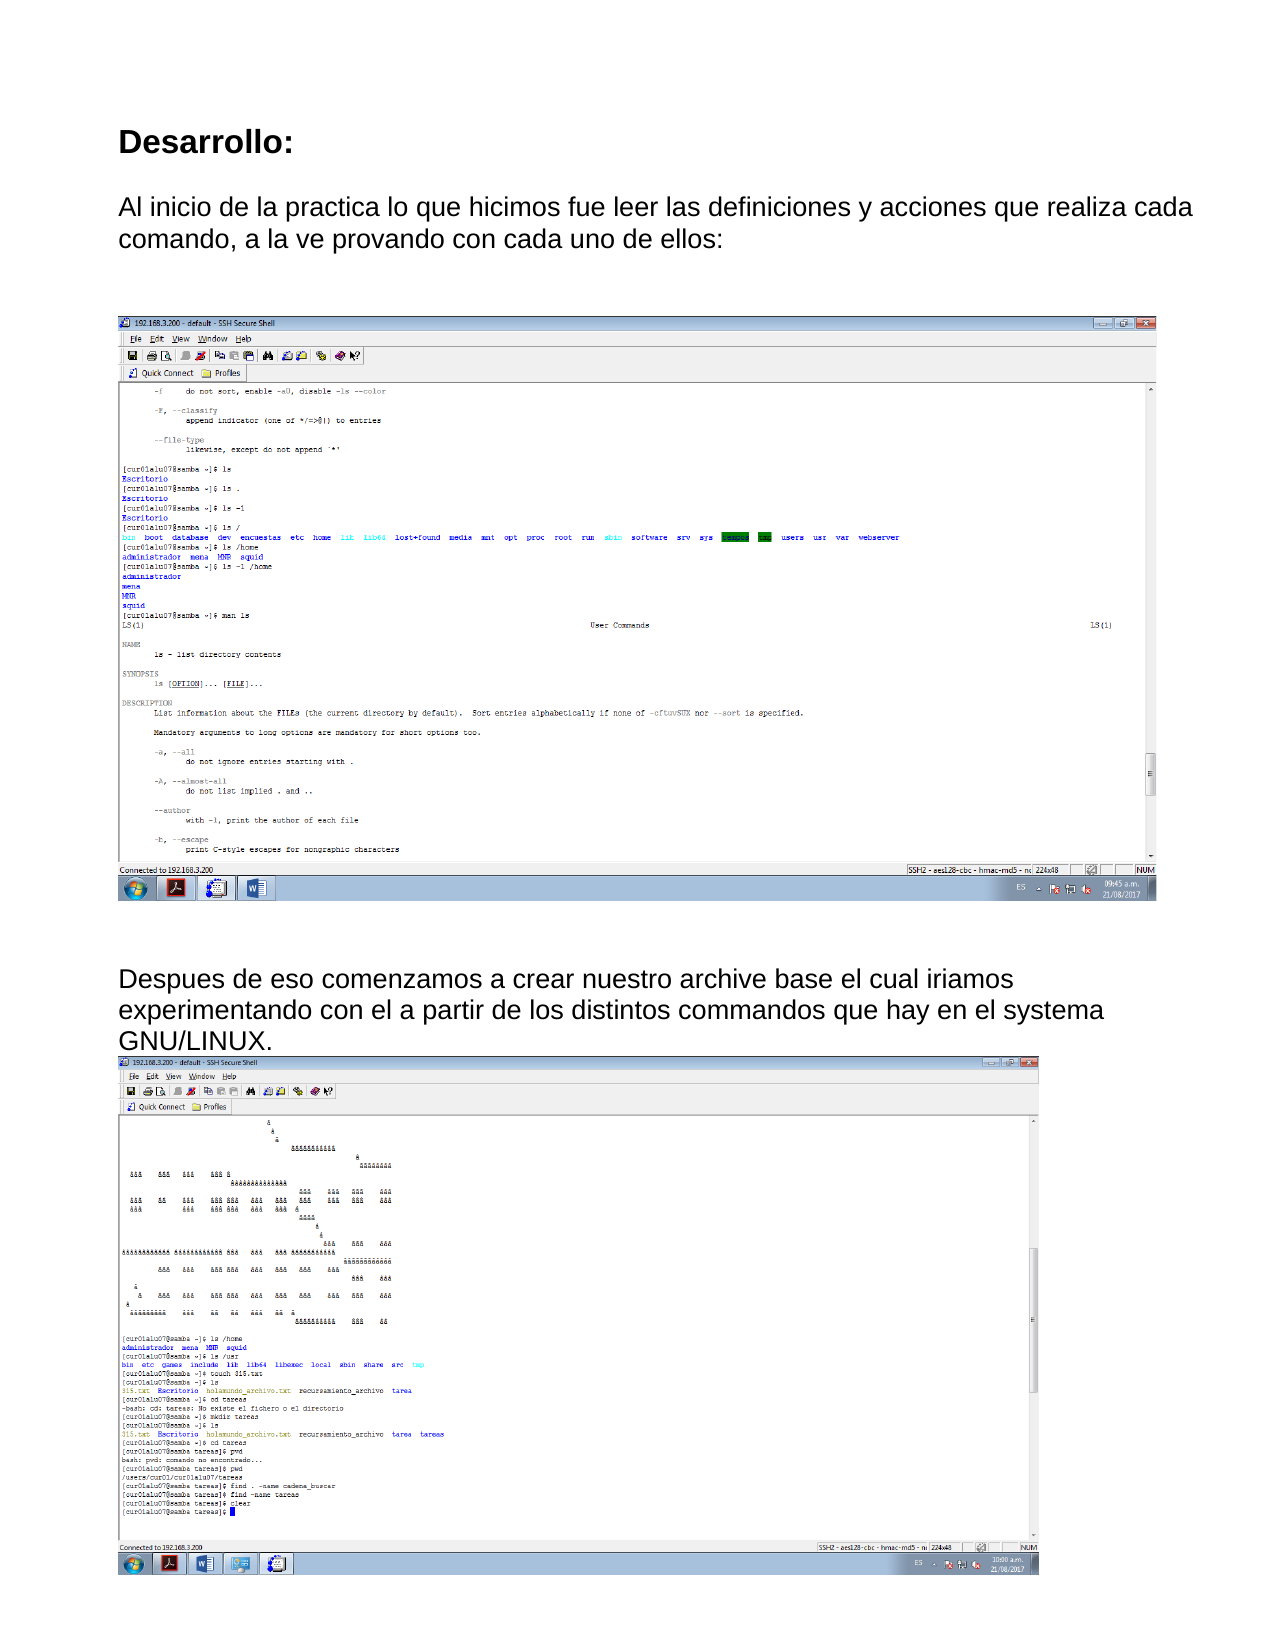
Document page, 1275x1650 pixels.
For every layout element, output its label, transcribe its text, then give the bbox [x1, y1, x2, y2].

text Despues de eso comenzamos a crear nuestro archive base el cual iriamos experimentando con el a partir de los distintos commandos que hay en el systema GNU/LINUX. [118, 963, 1205, 1057]
text Al inicio de la practica lo que hicimos fue leer las definiciones y acciones que realiza cada comando, a la ve provando con cada uno de ellos: [118, 191, 1205, 254]
text Desarrollo: [118, 122, 1205, 160]
